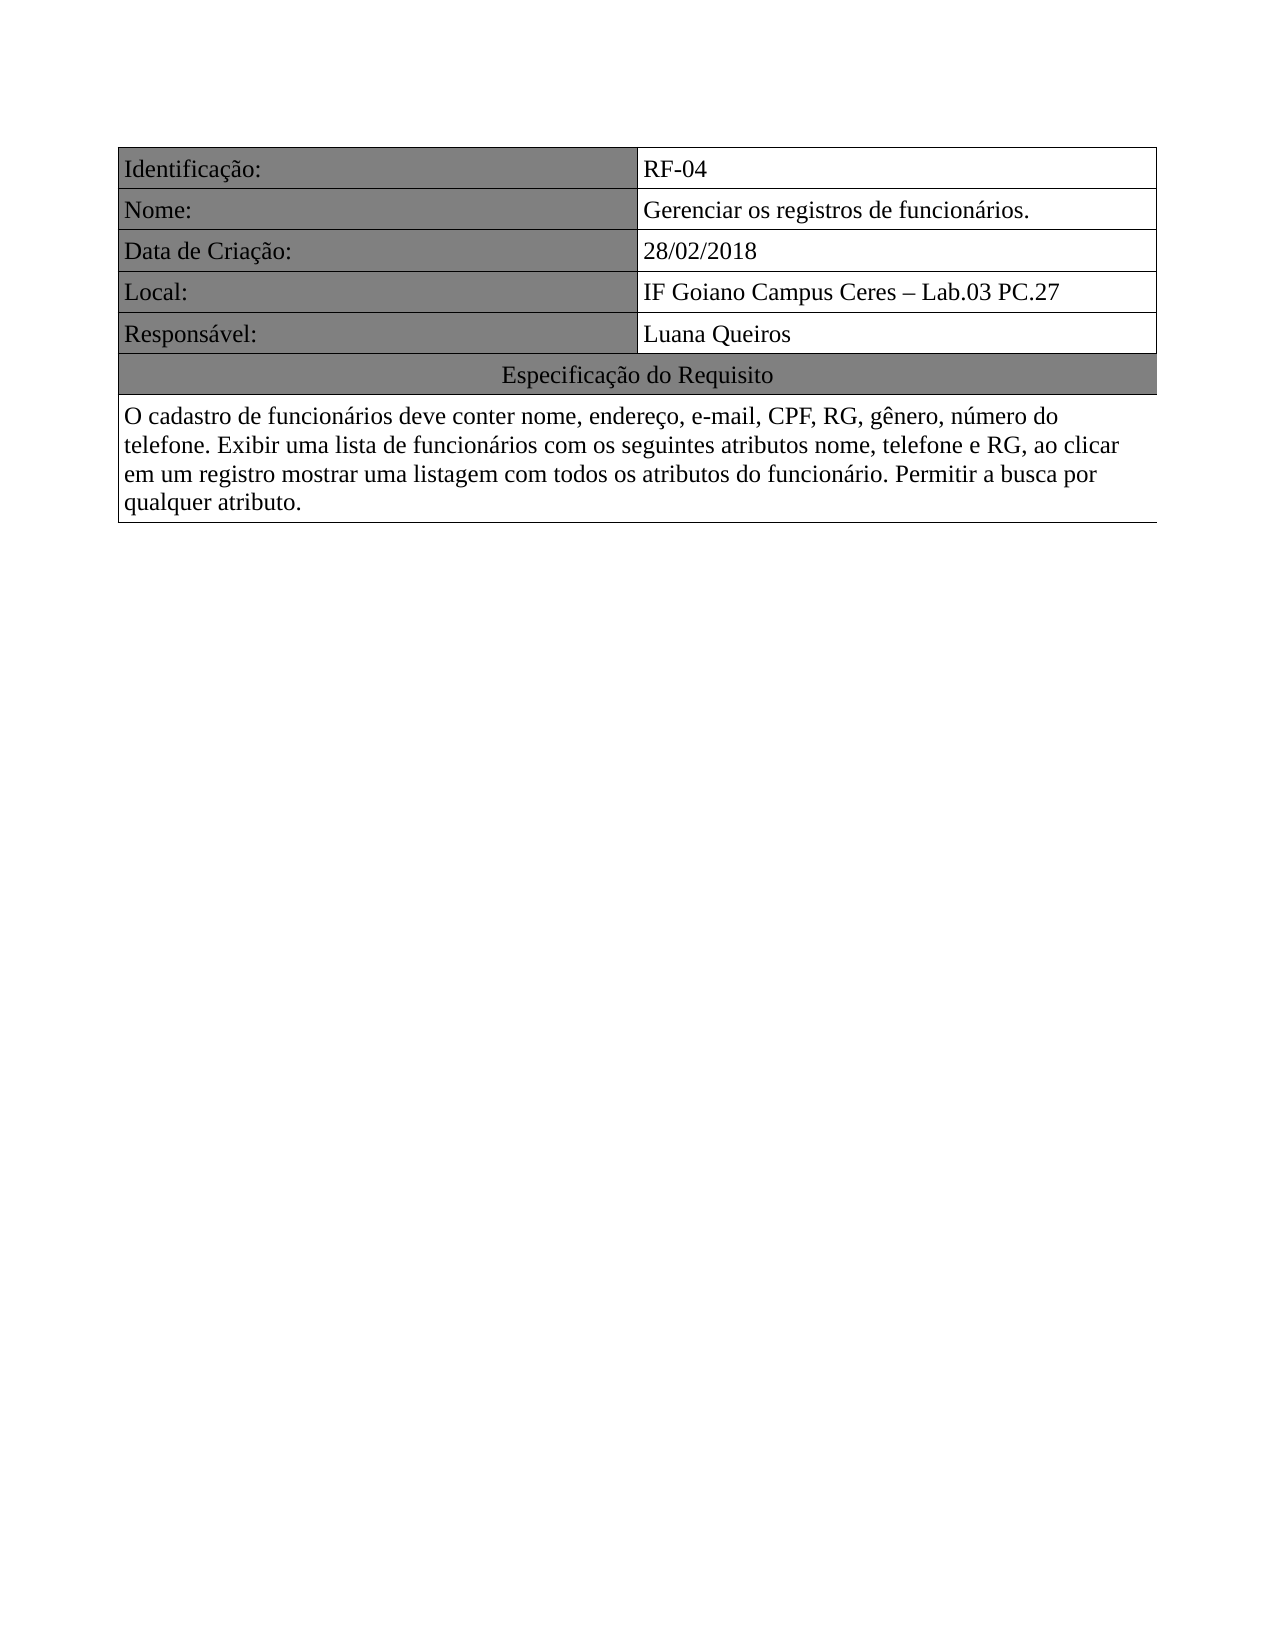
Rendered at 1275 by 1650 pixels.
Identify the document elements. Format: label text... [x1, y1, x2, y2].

table_cell Data de Criação: [119, 230, 637, 271]
table_cell Responsável: [119, 313, 637, 353]
table_cell Luana Queiros [638, 313, 1156, 353]
table_cell O cadastro de funcionários deve conter nome, endereço, e-mail, CPF, RG, gênero, número do telefone. Exibir uma lista de funcionários com os seguintes atributos nome, telefone e RG, ao clicar em um registro mostrar uma listagem com todos os atributos do funcionário. Permitir a busca por qualquer atributo. [119, 395, 1157, 522]
table_cell Local: [119, 272, 637, 312]
table_cell Gerenciar os registros de funcionários. [638, 189, 1156, 229]
table_header Identificação: [119, 148, 637, 188]
table_cell IF Goiano Campus Ceres – Lab.03 PC.27 [638, 272, 1156, 312]
table_cell 28/02/2018 [638, 230, 1156, 271]
table_cell Especificação do Requisito [119, 354, 1157, 394]
table_header RF-04 [638, 148, 1156, 188]
table_cell Nome: [119, 189, 637, 229]
